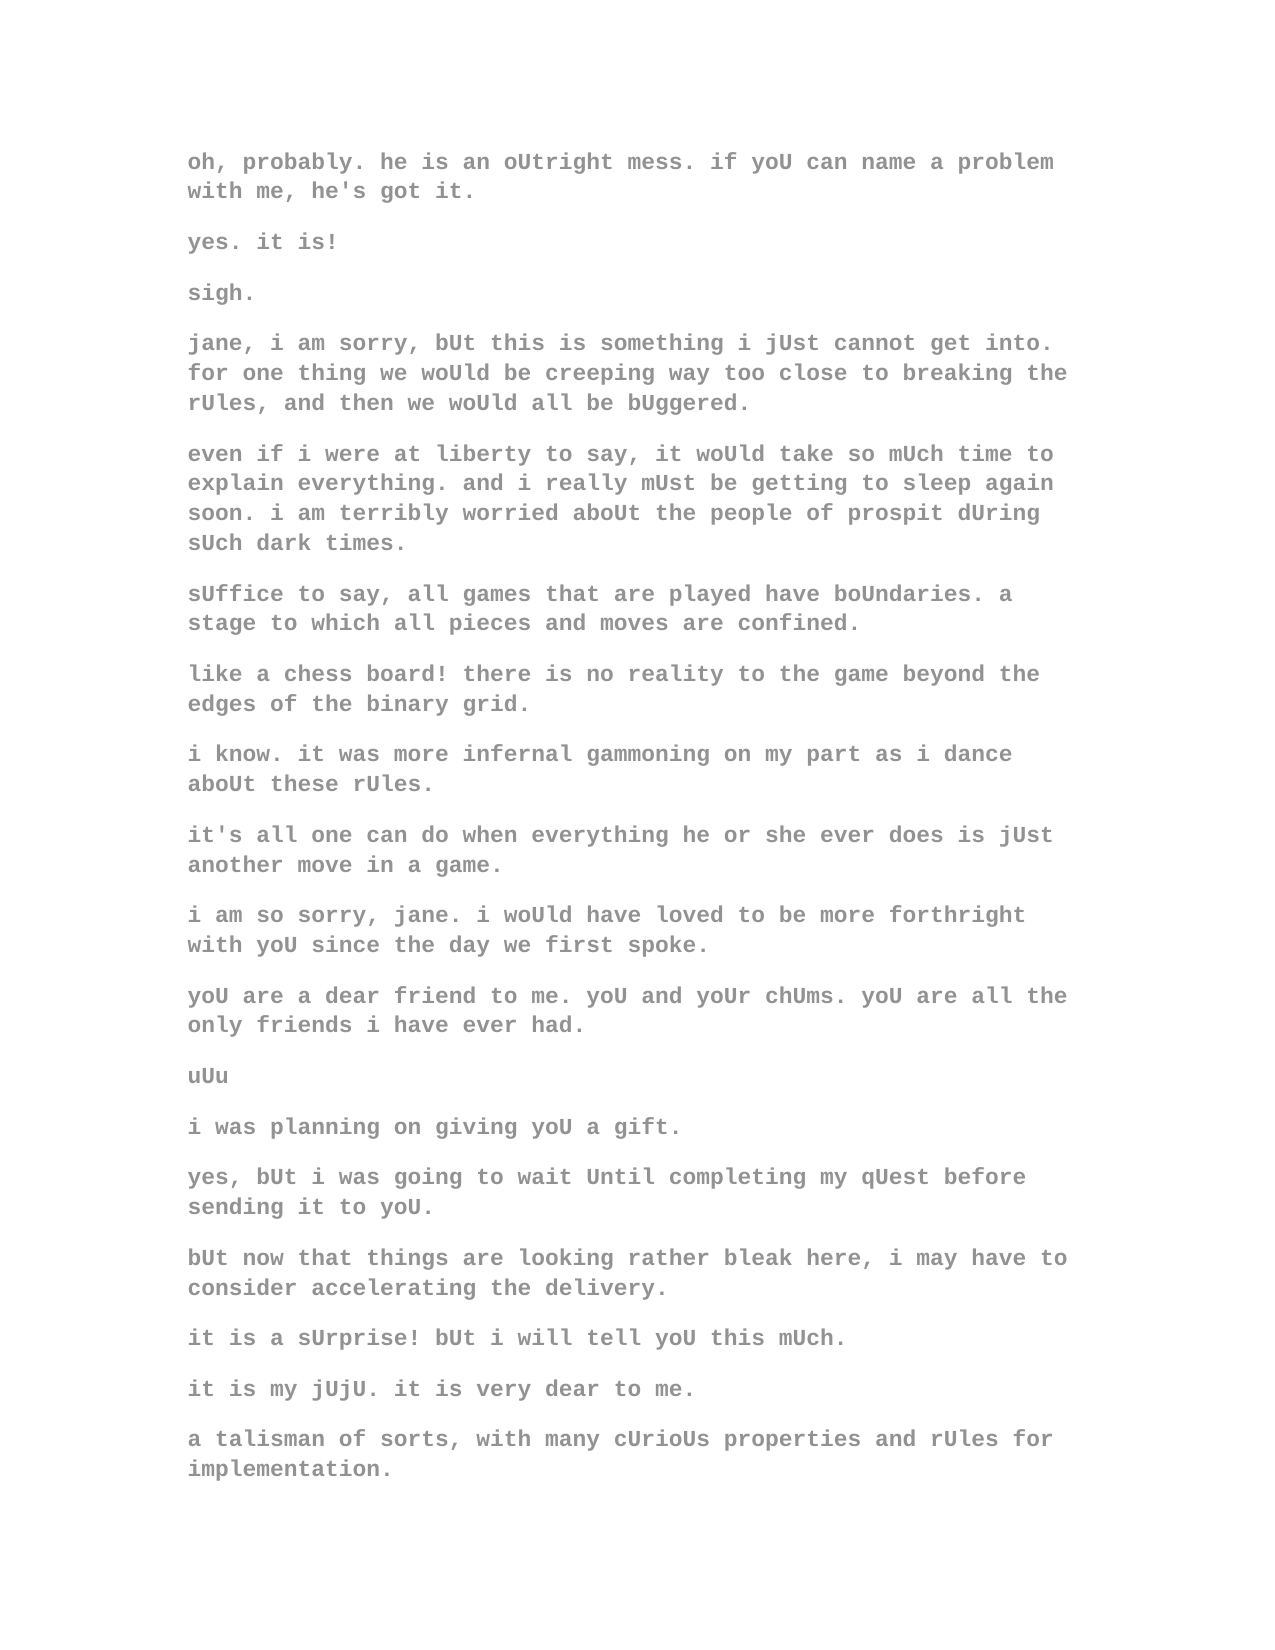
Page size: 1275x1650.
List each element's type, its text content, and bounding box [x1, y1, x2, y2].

text yes. it is! [187, 230, 1087, 256]
text sigh. [187, 281, 1087, 307]
text bUt now that things are looking rather bleak here, i may have to consider accelerating the delivery. [187, 1246, 1087, 1302]
text i was planning on giving yoU a gift. [187, 1115, 1087, 1141]
text even if i were at liberty to say, it woUld take so mUch time to explain everything. and i really mUst be getting to sleep again soon. i am terribly worried aboUt the people of prospit dUring sUch dark times. [187, 442, 1087, 557]
text a talisman of sorts, with many cUrioUs properties and rUles for implementation. [187, 1428, 1087, 1483]
text jane, i am sorry, bUt this is something i jUst cannot get into. for one thing we woUld be creeping way too close to breaking the rUles, and then we woUld all be bUggered. [187, 332, 1087, 417]
text yes, bUt i was going to wait Until completing my qUest before sending it to yoU. [187, 1166, 1087, 1221]
text sUffice to say, all games that are played have boUndaries. a stage to which all pieces and moves are confined. [187, 582, 1087, 638]
text uUu [187, 1064, 1087, 1090]
text it is my jUjU. it is very dear to me. [187, 1377, 1087, 1403]
text oh, probably. he is an oUtright mess. if yoU can name a problem with me, he's got it. [187, 150, 1087, 206]
text yoU are a dear friend to me. yoU and yoUr chUms. yoU are all the only friends i have ever had. [187, 984, 1087, 1040]
text i know. it was more infernal gammoning on my part as i dance aboUt these rUles. [187, 743, 1087, 798]
text it's all one can do when everything he or she ever does is jUst another move in a game. [187, 823, 1087, 879]
text i am so sorry, jane. i woUld have loved to be more forthright with yoU since the day we first spoke. [187, 903, 1087, 959]
text it is a sUrprise! bUt i will tell yoU this mUch. [187, 1326, 1087, 1352]
text like a chess board! there is no reality to the game beyond the edges of the binary grid. [187, 662, 1087, 718]
